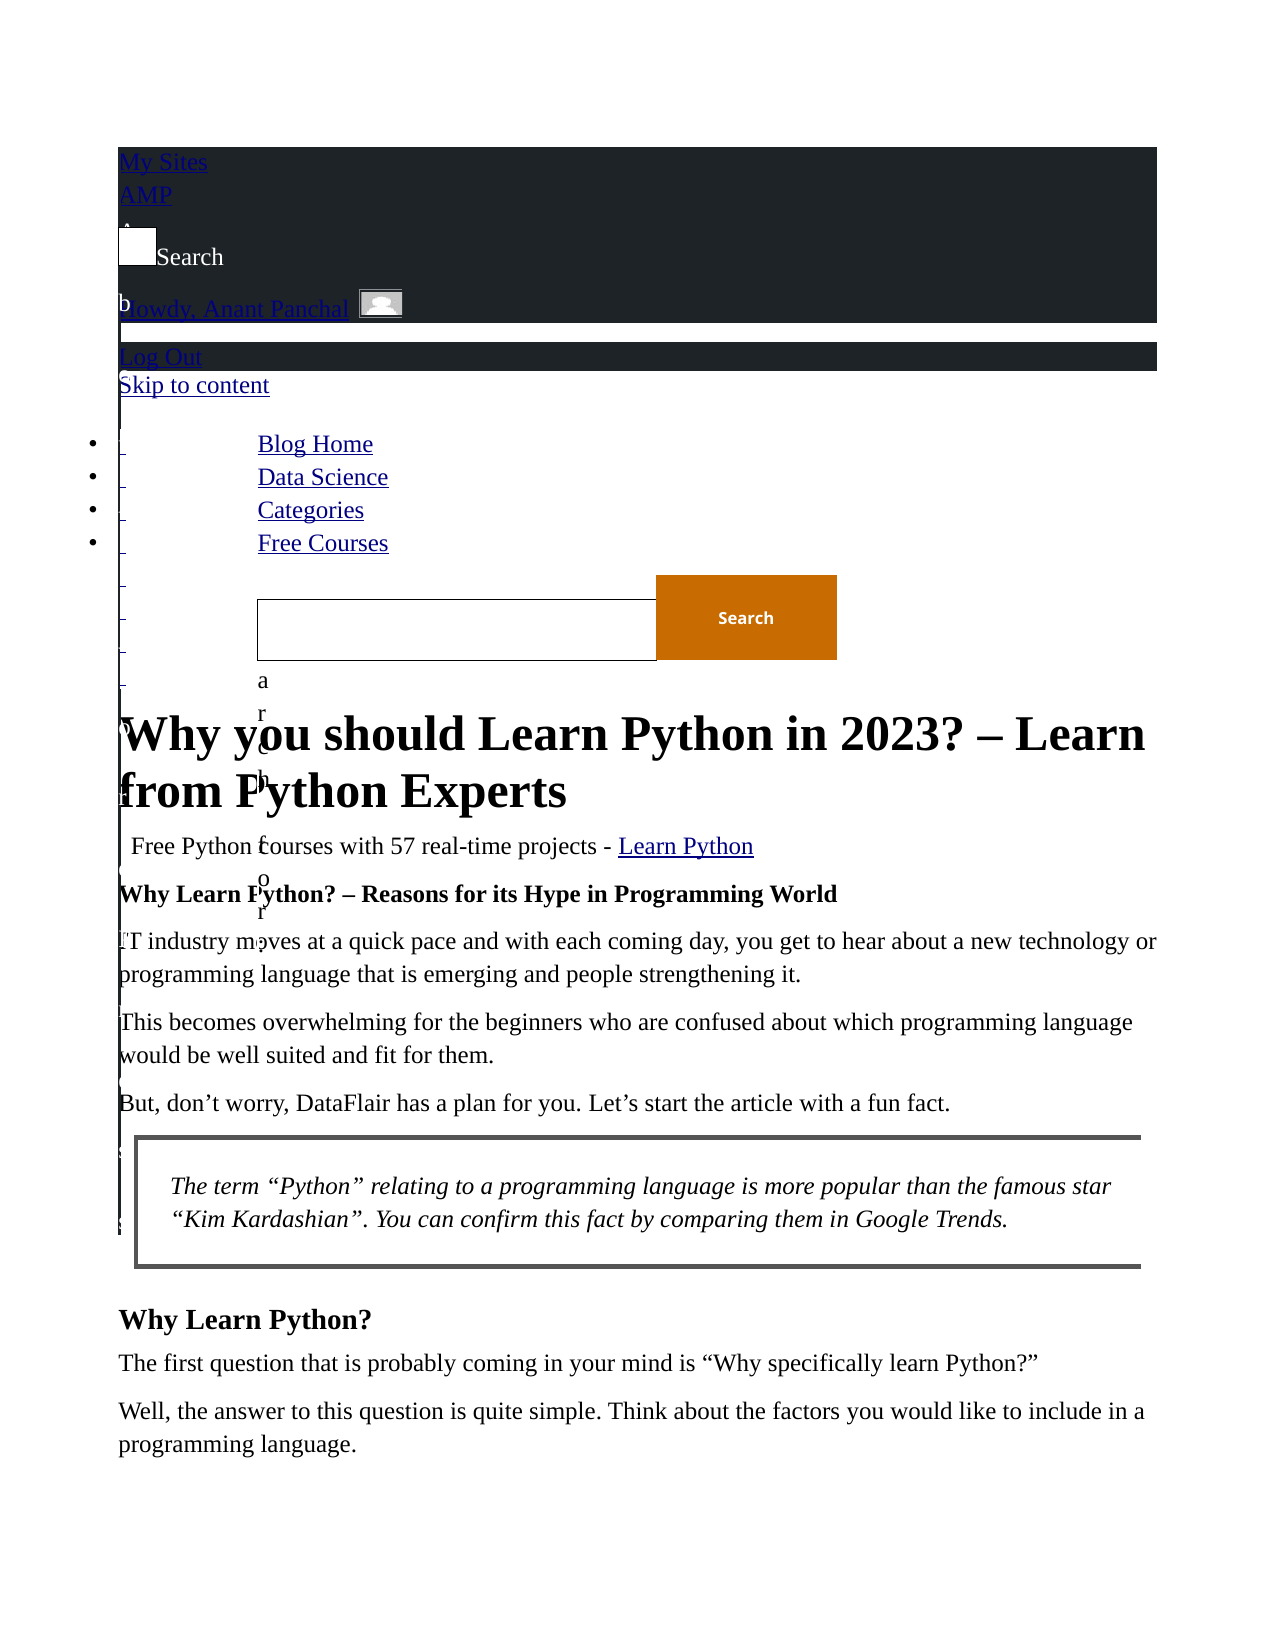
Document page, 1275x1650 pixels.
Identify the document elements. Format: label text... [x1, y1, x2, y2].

list Categories [257, 495, 618, 523]
list Search [121, 227, 1157, 271]
text Log Out [121, 342, 1157, 371]
text Why Learn Python? – Reasons for its Hype in Programming World [259, 879, 1157, 908]
text Why Learn Python? – Reasons for its Hype in Programming World [121, 879, 257, 908]
subtitle Why you should Learn Python in 2023? – Learn from Python Experts [121, 704, 257, 819]
text Well, the answer to this question is quite simple. Think about the factors you would like to include in a programming language. [118, 1396, 1157, 1458]
list My Sites [121, 147, 1157, 176]
text This becomes overwhelming for the beginners who are confused about which programming language would be well suited and fit for them. [121, 1007, 1157, 1069]
subtitle Why you should Learn Python in 2023? – Learn from Python Experts [259, 704, 1157, 819]
list Data Science [257, 462, 618, 491]
text Skip to content [121, 371, 1157, 399]
list Howdy, Anant Panchal [121, 289, 1157, 323]
picture [361, 292, 403, 315]
text But, don’t worry, DataFlair has a plan for you. Let’s start the article with a fun fact. [121, 1088, 1157, 1116]
text The term “Python” relating to a programming language is more popular than the famous star “Kim Kardashian”. You can confirm this fact by comparing them in Google Trends. [138, 1140, 1141, 1264]
text Free Python courses with 57 real-time projects - Learn Python [131, 831, 257, 860]
text Free Python courses with 57 real-time projects - Learn Python [259, 831, 1144, 860]
list Blog Home [120, 429, 618, 689]
list Free Courses [257, 528, 618, 557]
subtitle Why Learn Python? [118, 1302, 1157, 1336]
text The first question that is probably coming in your mind is “Why specifically learn Python?” [118, 1348, 1157, 1377]
list AMP [121, 180, 1147, 209]
text IT industry moves at a quick pace and with each coming day, you get to hear about a new technology or programming language that is emerging and people strengthening it. [121, 926, 1157, 988]
